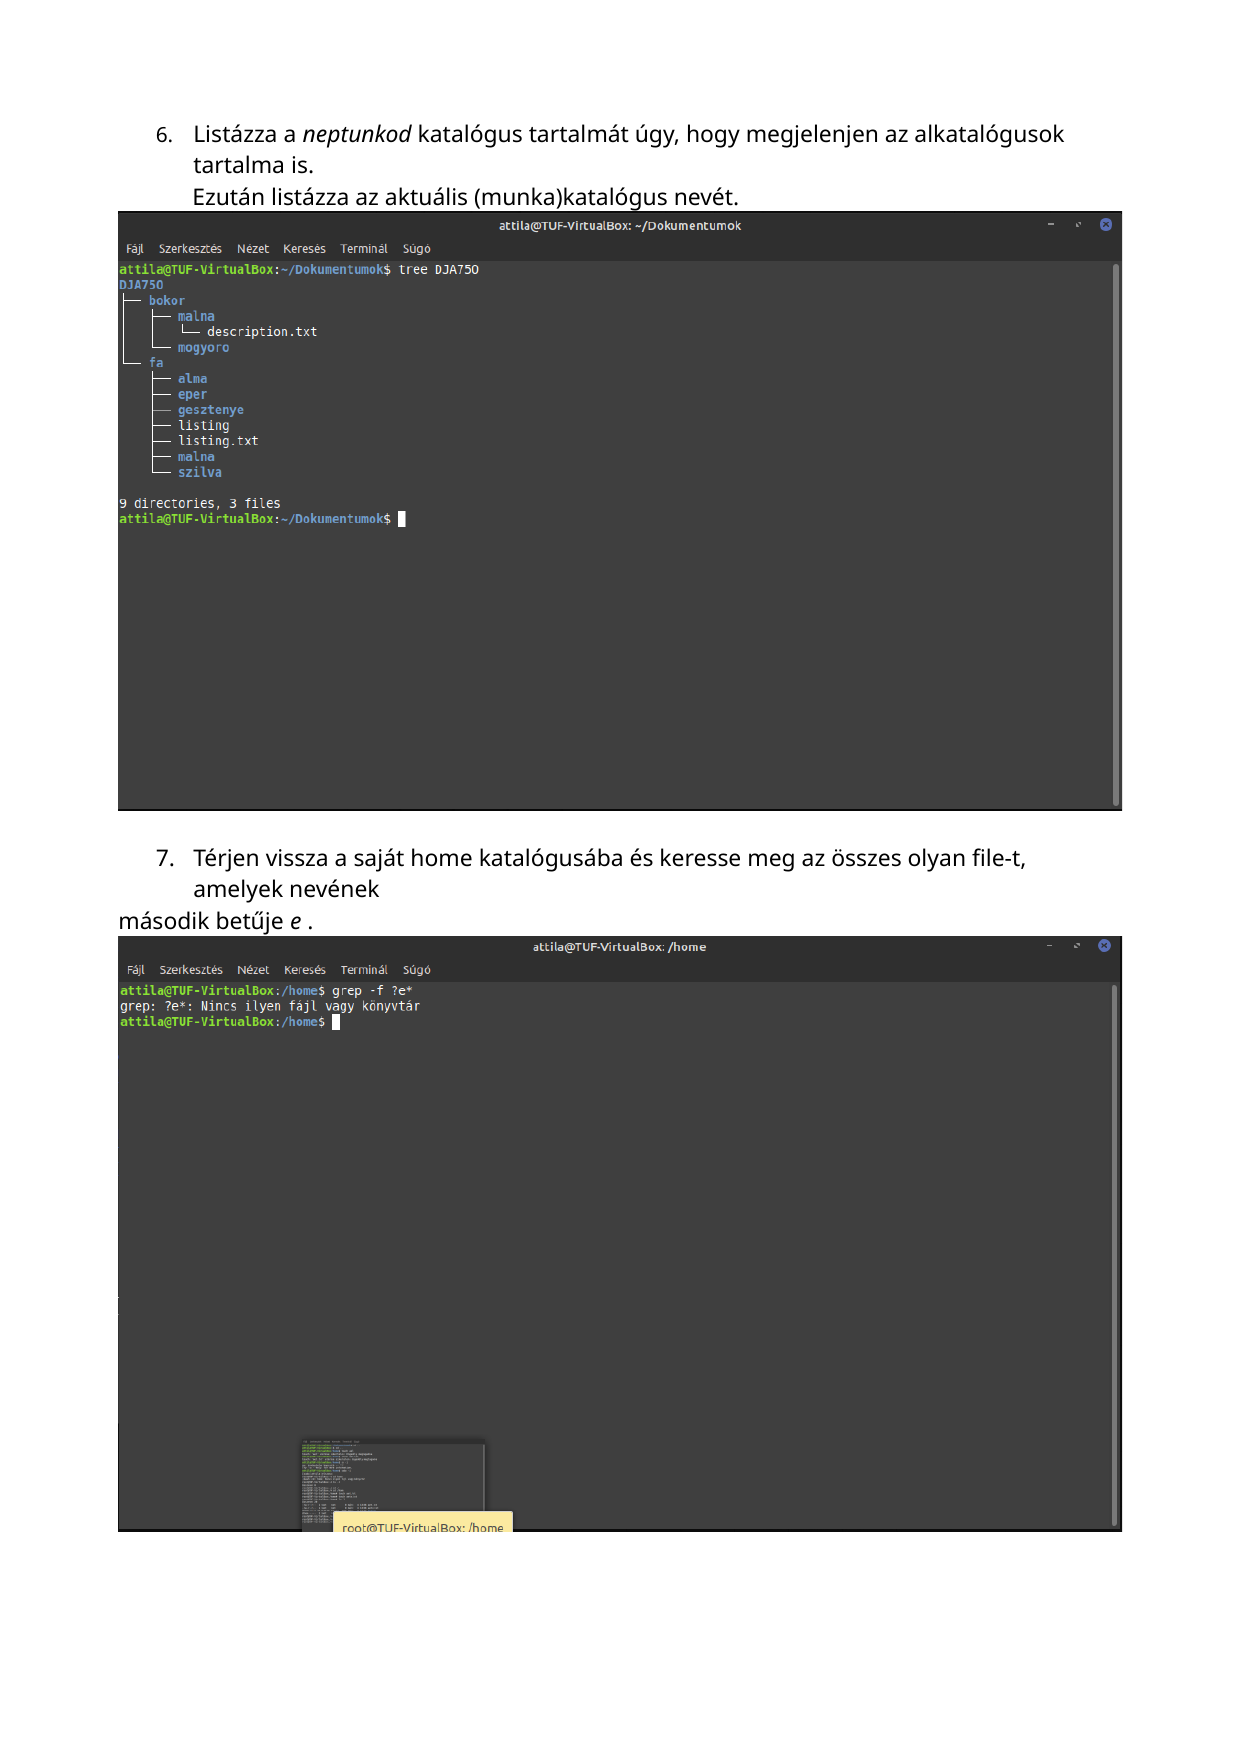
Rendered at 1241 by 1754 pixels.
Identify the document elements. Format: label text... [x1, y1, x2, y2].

list Listázza a neptunkod katalógus tartalmát úgy, hogy megjelenjen az alkatalógusok tartalma is. [156, 118, 1122, 181]
text Ezután listázza az aktuális (munka)katalógus nevét. [118, 181, 1122, 211]
text második betűje e . [118, 905, 1122, 936]
list Térjen vissza a saját home katalógusába és keresse meg az összes olyan file-t, amelyek nevének [156, 842, 1122, 905]
picture [118, 936, 1123, 1532]
picture [118, 211, 1123, 811]
